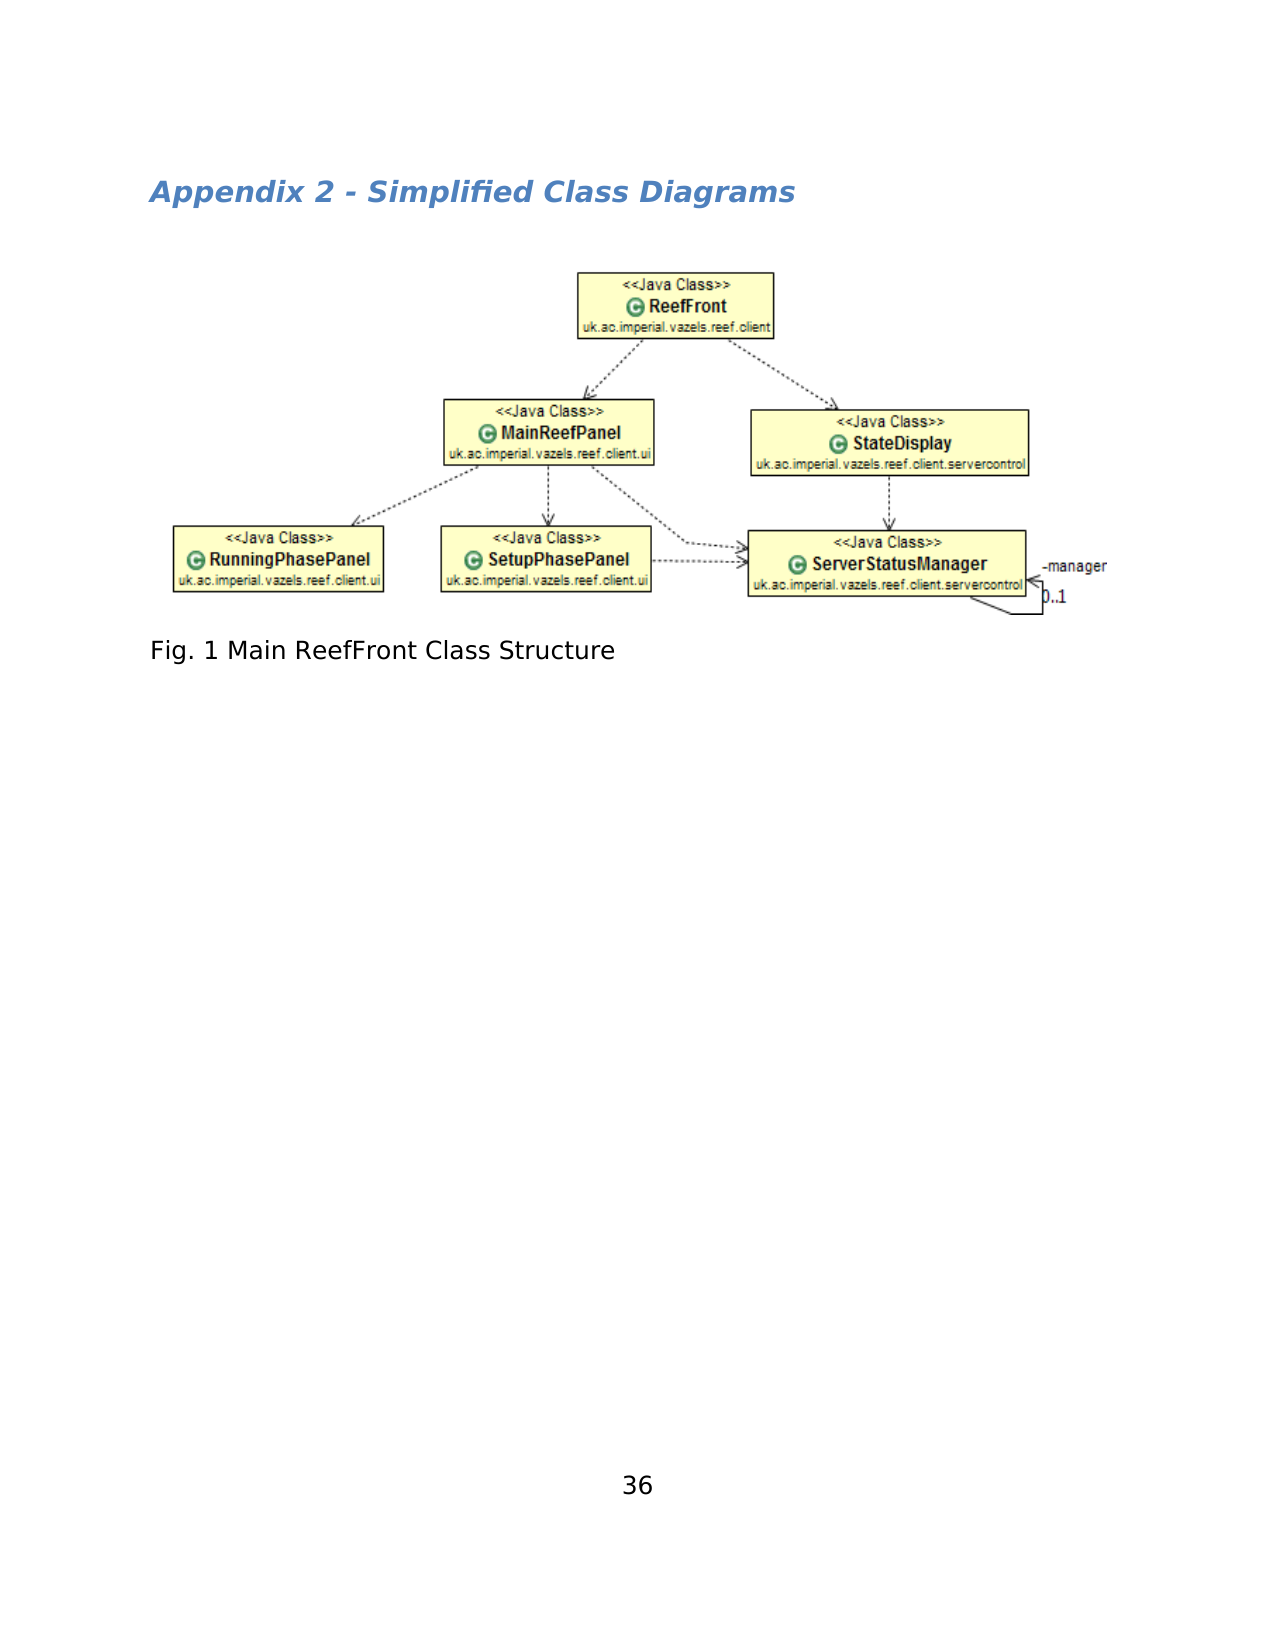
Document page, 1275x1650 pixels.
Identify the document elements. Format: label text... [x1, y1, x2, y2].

subtitle Appendix 2 - Simplified Class Diagrams [150, 175, 1125, 209]
text Fig. 1 Main ReefFront Class Structure [150, 637, 1125, 666]
picture [166, 266, 1107, 615]
